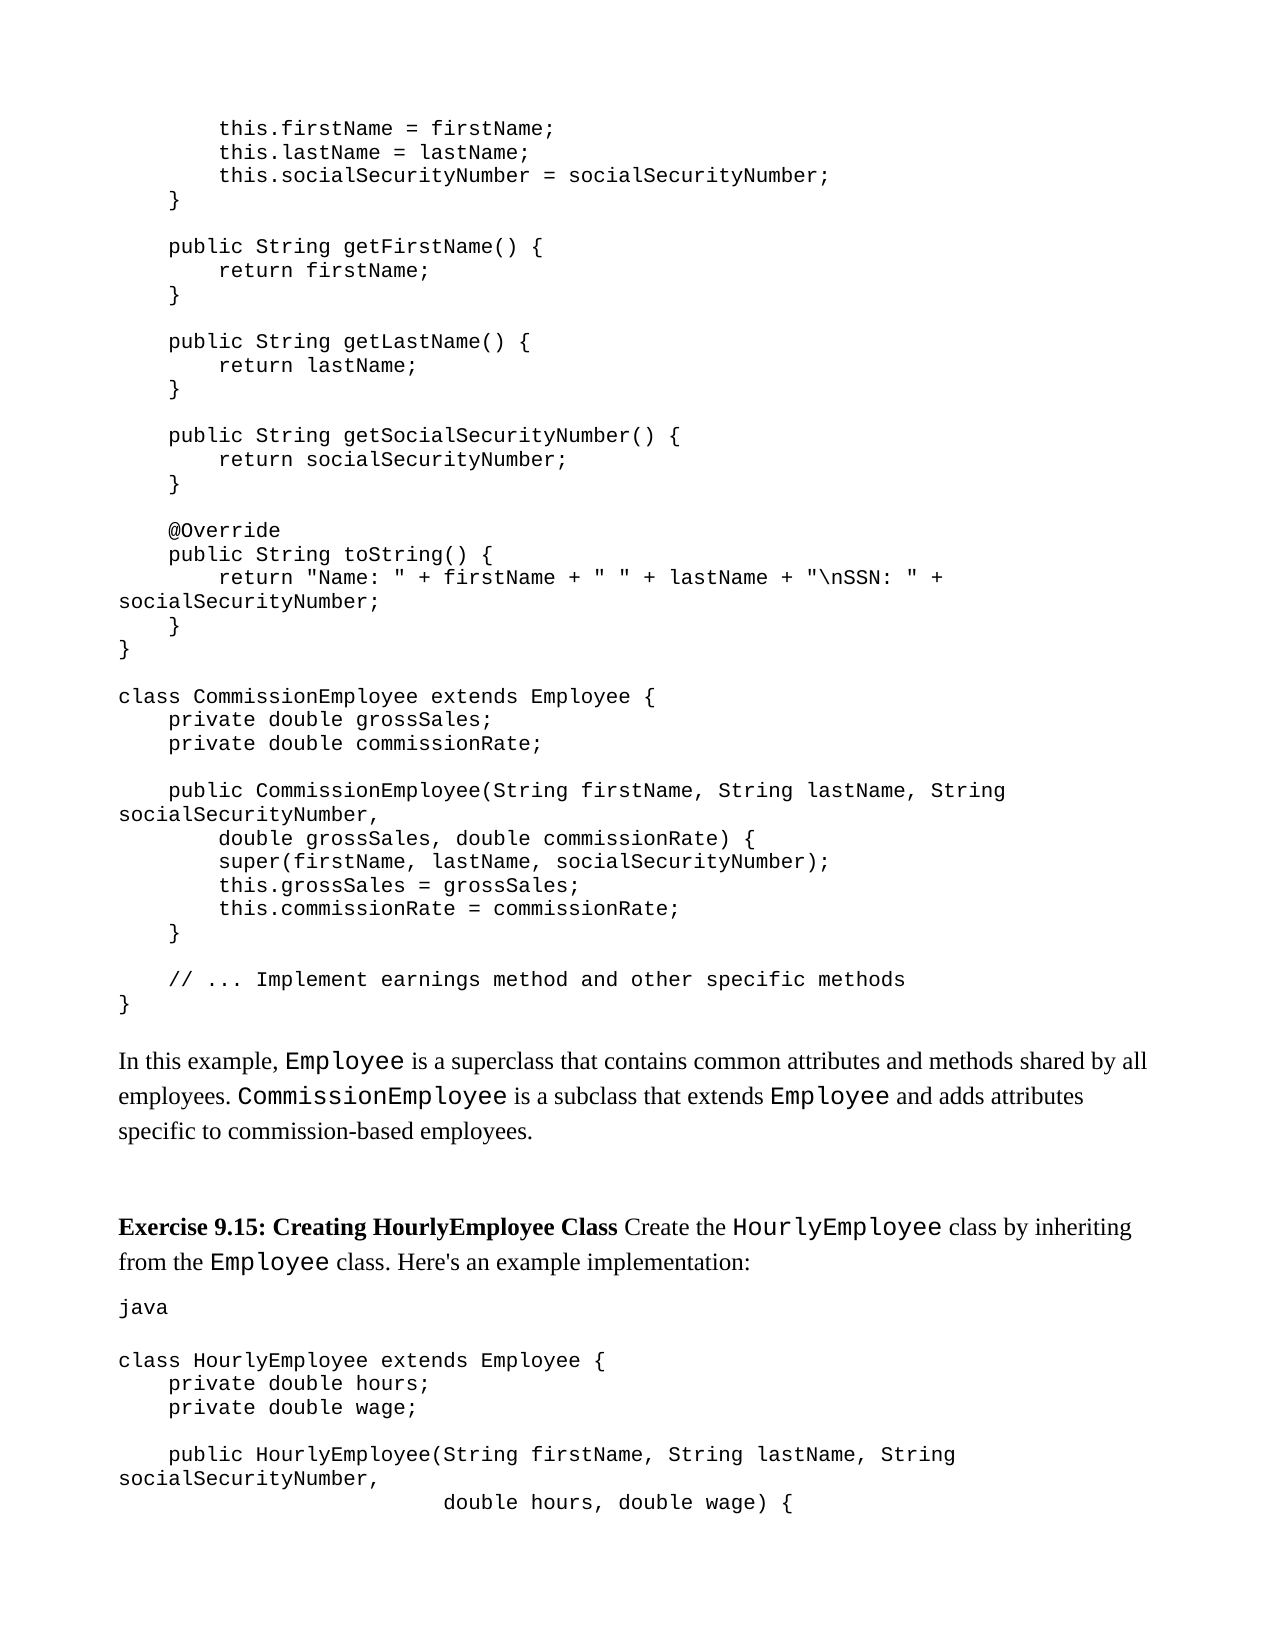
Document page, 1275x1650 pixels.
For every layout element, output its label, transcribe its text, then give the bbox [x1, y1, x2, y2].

text double hours, double wage) { [118, 1492, 1157, 1515]
text } [118, 993, 1157, 1017]
text // ... Implement earnings method and other specific methods [118, 969, 1157, 993]
text this.grossSales = grossSales; [118, 875, 1157, 898]
text } [118, 615, 1157, 638]
text private double grossSales; [118, 709, 1157, 733]
text } [118, 189, 1157, 213]
text super(firstName, lastName, socialSecurityNumber); [118, 851, 1157, 875]
text double grossSales, double commissionRate) { [118, 827, 1157, 851]
text private double commissionRate; [118, 733, 1157, 757]
text private double hours; [118, 1373, 1157, 1397]
text return socialSecurityNumber; [118, 449, 1157, 473]
text this.firstName = firstName; [118, 118, 1157, 142]
text private double wage; [118, 1397, 1157, 1421]
text class HourlyEmployee extends Employee { [118, 1350, 1157, 1373]
text public String getFirstName() { [118, 236, 1157, 260]
text } [118, 922, 1157, 946]
text class CommissionEmployee extends Employee { [118, 686, 1157, 709]
text java [118, 1297, 1157, 1320]
text } [118, 378, 1157, 402]
text public String getSocialSecurityNumber() { [118, 426, 1157, 449]
text } [118, 284, 1157, 307]
text } [118, 638, 1157, 662]
text public HourlyEmployee(String firstName, String lastName, String socialSecurityNumber, [118, 1444, 1157, 1492]
text In this example, Employee is a superclass that contains common attributes and methods shared by all employees. CommissionEmployee is a subclass that extends Employee and adds attributes specific to commission-based employees. [118, 1046, 1157, 1145]
text } [118, 473, 1157, 496]
text public String toString() { [118, 544, 1157, 567]
text public String getLastName() { [118, 331, 1157, 354]
text public CommissionEmployee(String firstName, String lastName, String socialSecurityNumber, [118, 780, 1157, 827]
text Exercise 9.15: Creating HourlyEmployee Class Create the HourlyEmployee class by inheriting from the Employee class. Here's an example implementation: [118, 1212, 1157, 1277]
text this.lastName = lastName; [118, 142, 1157, 165]
text @Override [118, 520, 1157, 544]
text return lastName; [118, 354, 1157, 378]
text return "Name: " + firstName + " " + lastName + "\nSSN: " + socialSecurityNumber; [118, 567, 1157, 615]
text return firstName; [118, 260, 1157, 284]
text this.socialSecurityNumber = socialSecurityNumber; [118, 165, 1157, 189]
text this.commissionRate = commissionRate; [118, 898, 1157, 922]
